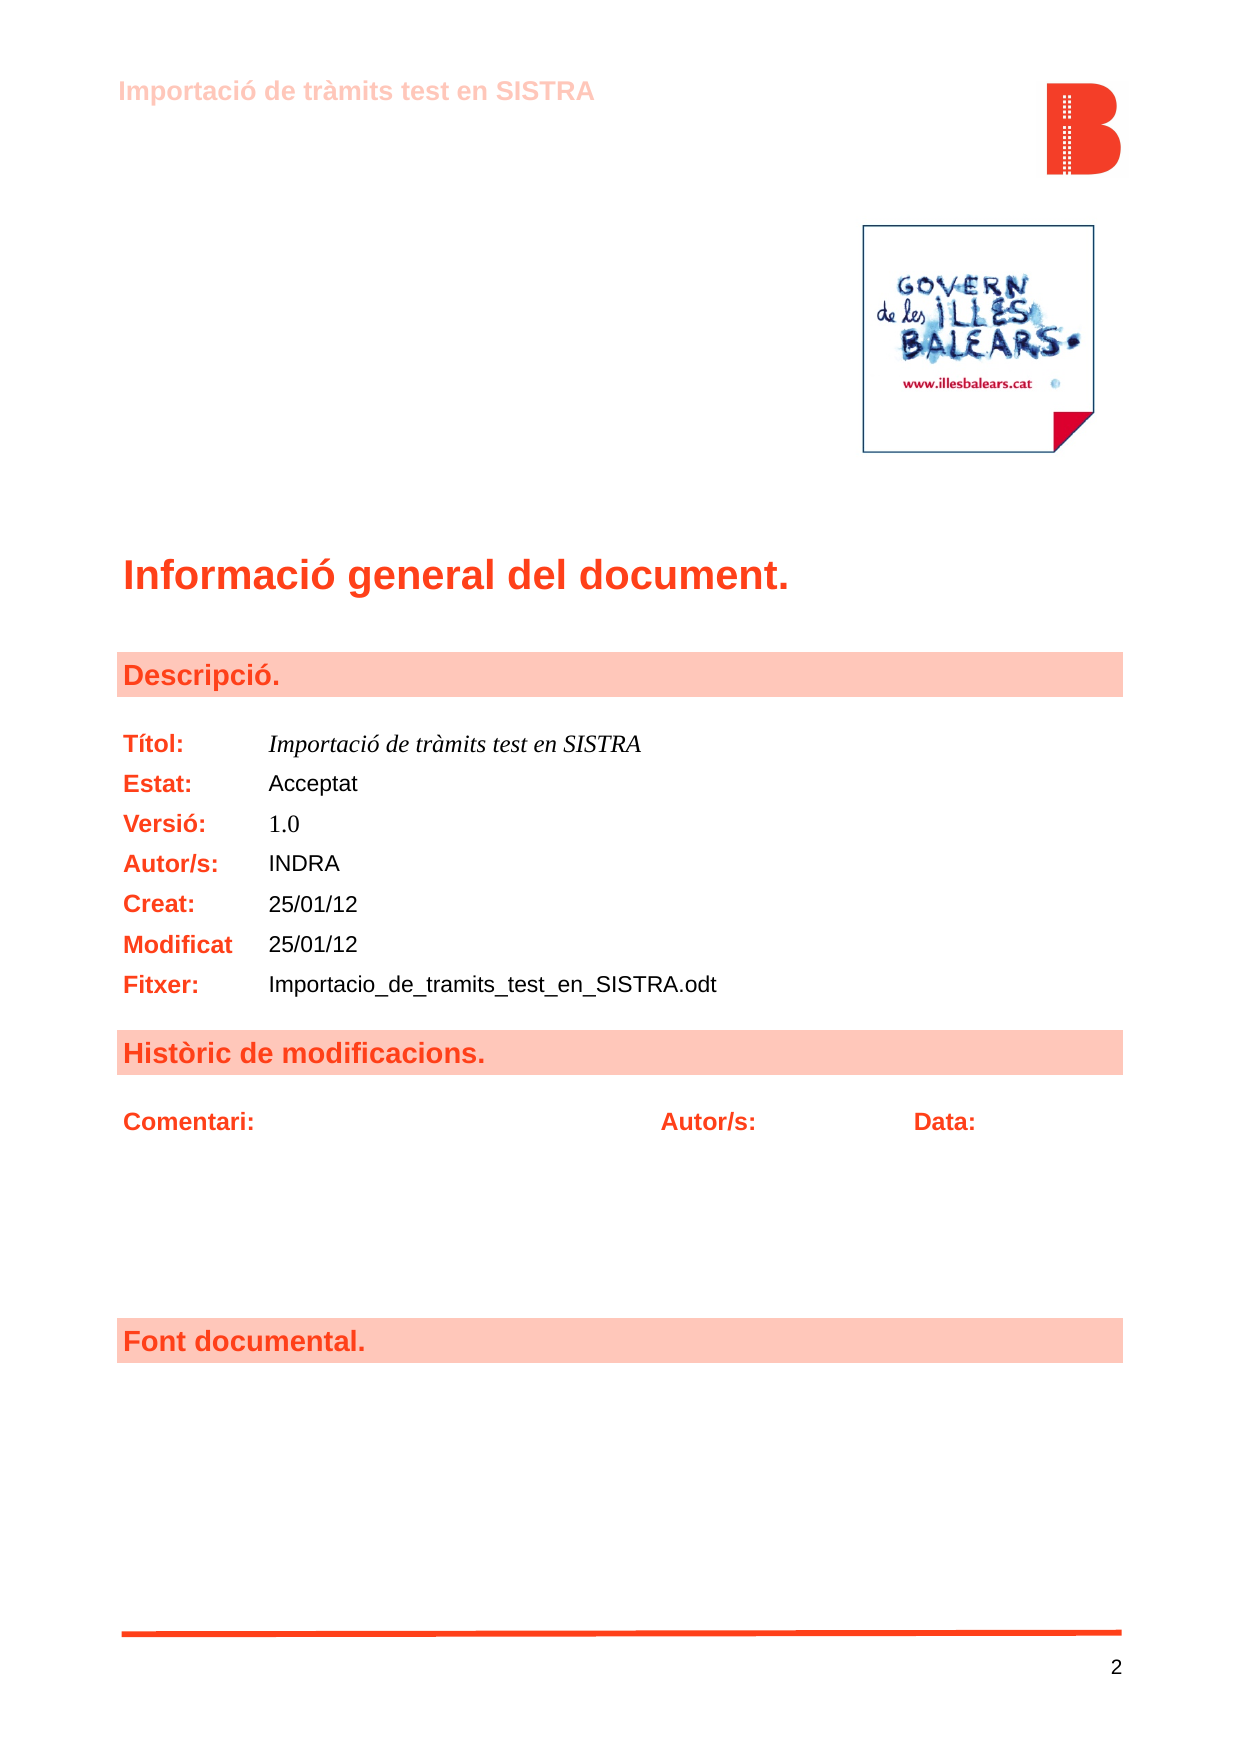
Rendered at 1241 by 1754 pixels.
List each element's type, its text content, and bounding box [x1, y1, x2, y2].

table_cell 1.0 [263, 803, 1123, 843]
table_cell 25/01/12 [263, 924, 1123, 964]
table_cell Autor/s: [117, 844, 262, 884]
table_cell [908, 1255, 1123, 1292]
table_cell [117, 1004, 1123, 1030]
table_cell [117, 1141, 655, 1179]
table_cell [117, 1569, 1123, 1607]
table_cell Acceptat [263, 763, 1123, 803]
table_cell Importacio_de_tramits_test_en_SISTRA.odt [263, 964, 1123, 1004]
table_cell [655, 1217, 908, 1255]
table_cell Modificat [117, 924, 262, 964]
table_header [123, 200, 457, 506]
table_cell [117, 1217, 655, 1255]
table_cell 25/01/12 [263, 884, 1123, 924]
table_cell [908, 1179, 1123, 1217]
table_cell Descripció. [117, 652, 1123, 697]
table_cell Versió: [117, 803, 262, 843]
table_cell [908, 1217, 1123, 1255]
table_cell [655, 1141, 908, 1179]
table_cell [117, 1075, 1123, 1101]
table_cell [117, 1467, 1123, 1531]
table_cell [117, 1363, 1123, 1389]
table_cell Fitxer: [117, 964, 262, 1004]
table_cell Estat: [117, 763, 262, 803]
table_cell [117, 1531, 1123, 1569]
table_cell [117, 1179, 655, 1217]
table_cell [655, 1255, 908, 1292]
table_cell [117, 1255, 655, 1292]
table_cell Comentari: [117, 1101, 655, 1141]
table_cell [655, 1179, 908, 1217]
table_cell Autor/s: [655, 1101, 908, 1141]
table_cell Creat: [117, 884, 262, 924]
table_header [458, 200, 792, 506]
table_cell Data: [908, 1101, 1123, 1141]
table_cell [117, 1427, 1123, 1467]
table_cell INDRA [263, 844, 1123, 884]
table_header [792, 200, 1127, 506]
table_cell [908, 1141, 1123, 1179]
table_cell [117, 697, 1123, 723]
table_cell Històric de modificacions. [117, 1030, 1123, 1075]
table_cell [117, 1389, 1123, 1427]
table_cell [117, 1293, 1123, 1318]
table_cell Importació de tràmits test en SISTRA [263, 723, 1123, 763]
table_header Informació general del document. [117, 545, 1123, 652]
table_cell Títol: [117, 723, 262, 763]
table_cell Font documental. [117, 1318, 1123, 1363]
